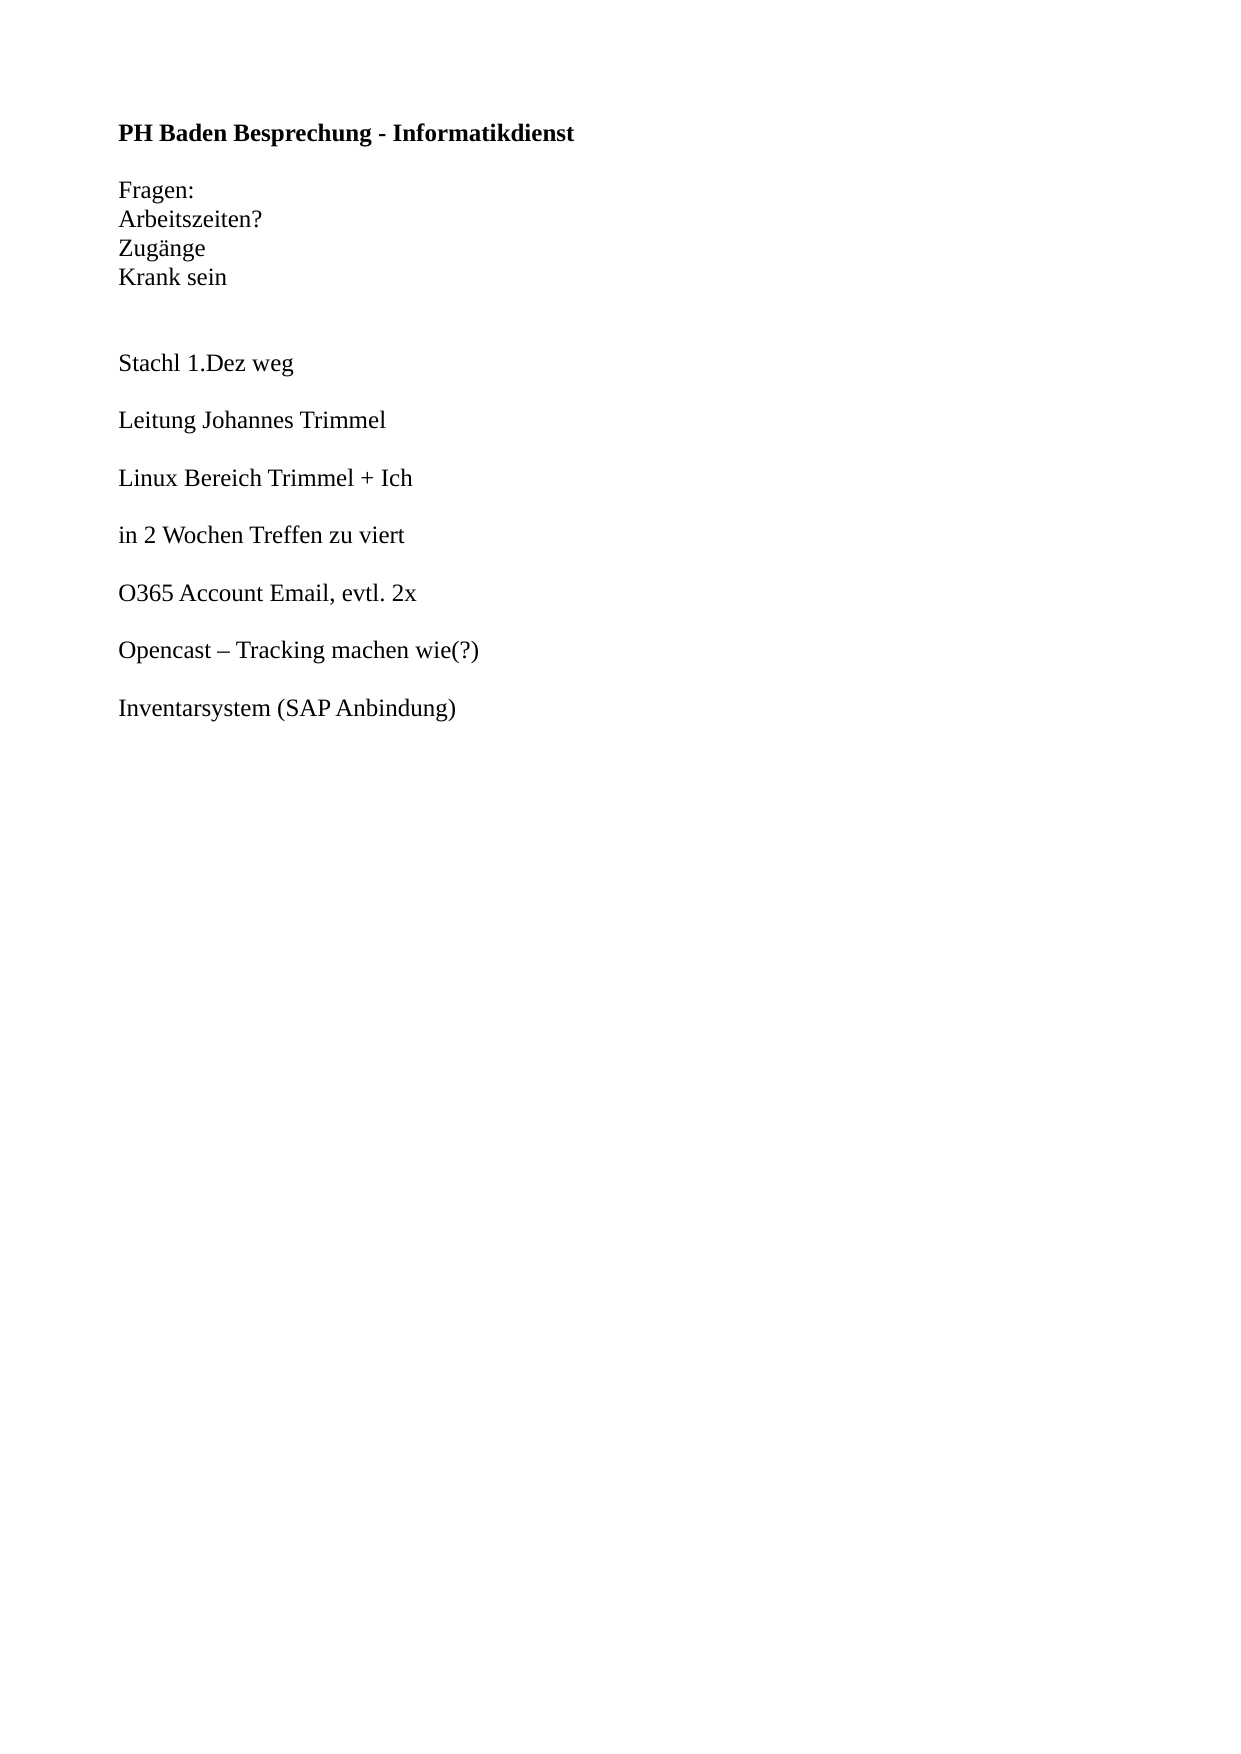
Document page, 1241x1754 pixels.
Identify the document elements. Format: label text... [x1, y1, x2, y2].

text Leitung Johannes Trimmel [118, 406, 1122, 434]
text Fragen: Arbeitszeiten? [118, 176, 1122, 233]
text Opencast – Tracking machen wie(?) [118, 636, 1122, 664]
text in 2 Wochen Treffen zu viert [118, 521, 1122, 549]
text Stachl 1.Dez weg [118, 348, 1122, 377]
text Krank sein [118, 262, 1122, 291]
text Inventarsystem (SAP Anbindung) [118, 693, 1122, 722]
text Linux Bereich Trimmel + Ich [118, 463, 1122, 492]
text PH Baden Besprechung - Informatikdienst [118, 118, 1122, 147]
text O365 Account Email, evtl. 2x [118, 578, 1122, 607]
text Zugänge [118, 233, 1122, 262]
